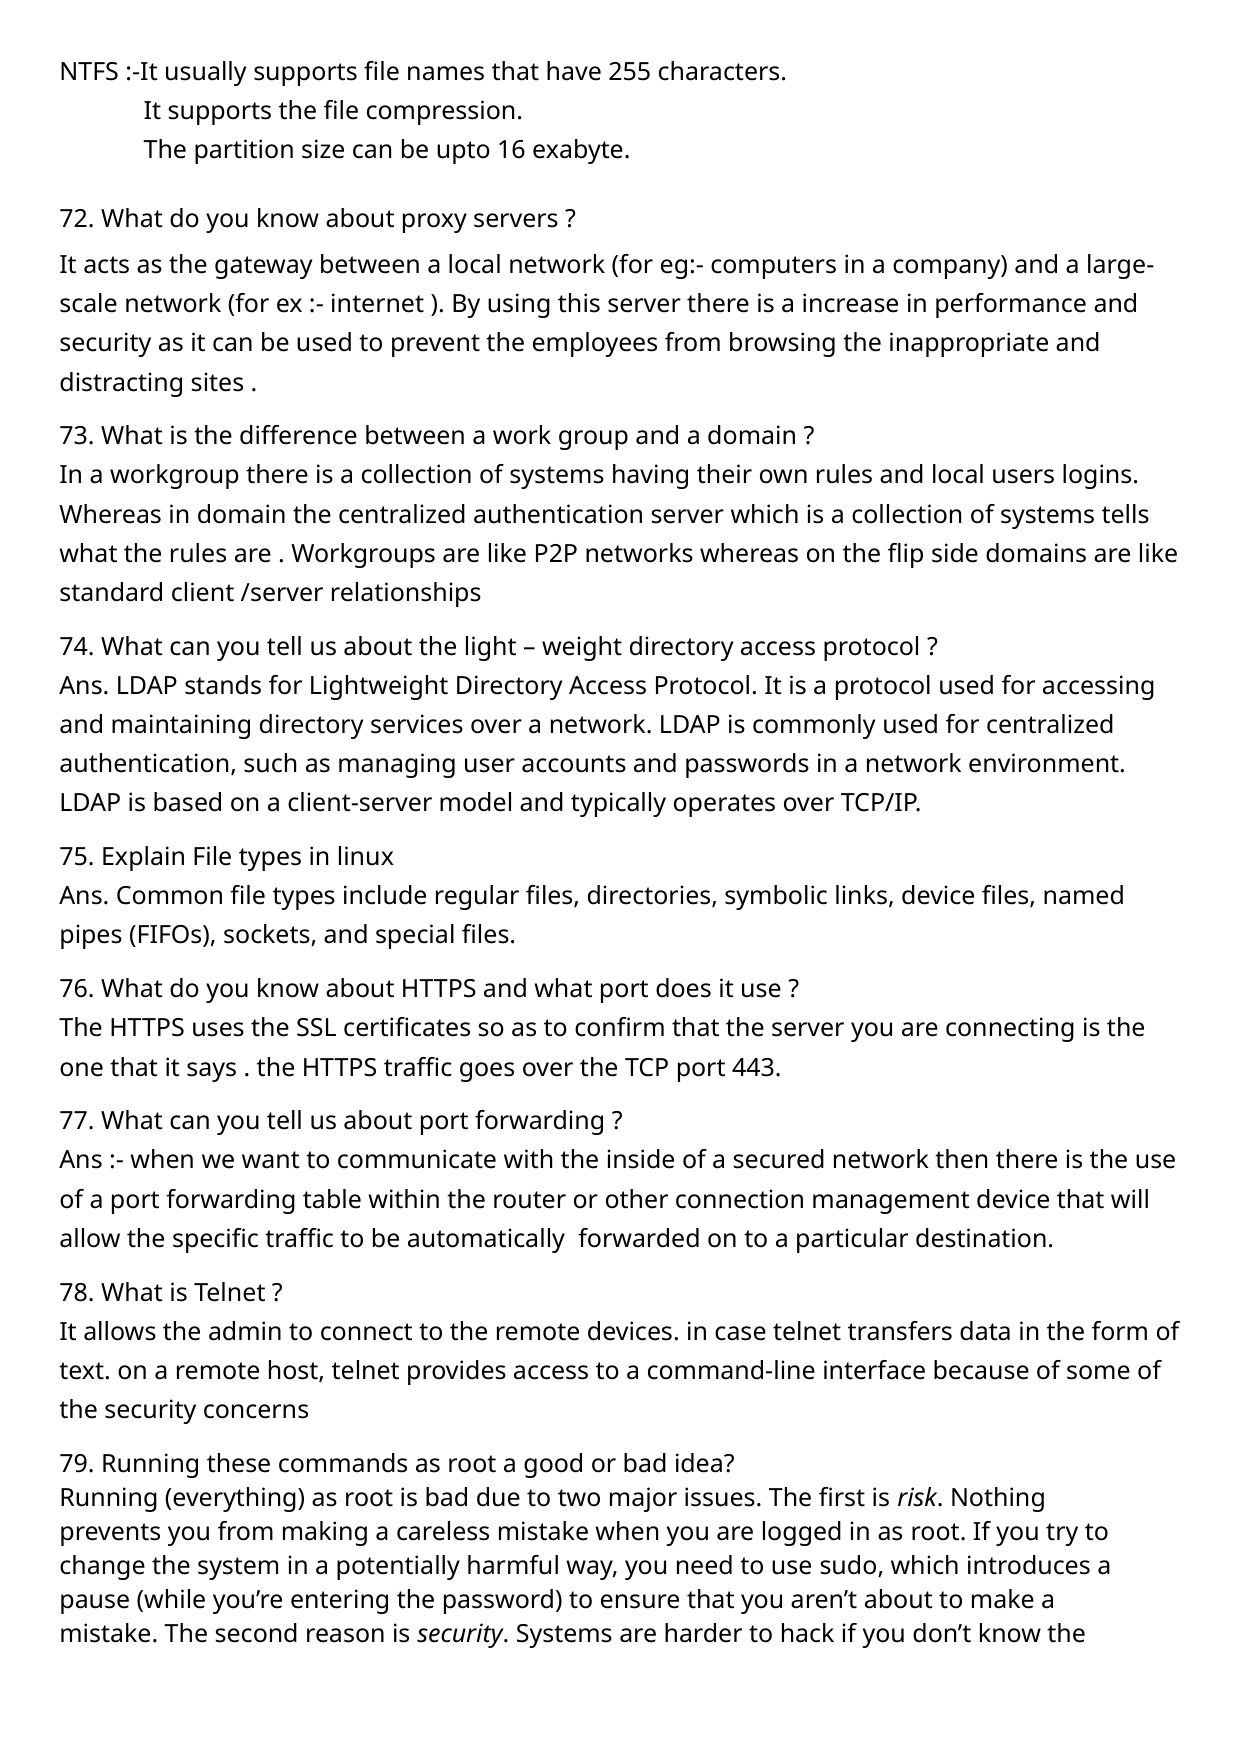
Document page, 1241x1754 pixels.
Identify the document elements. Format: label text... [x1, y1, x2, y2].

text 73. What is the difference between a work group and a domain ? In a workgroup there is a collection of systems having their own rules and local users logins. Whereas in domain the centralized authentication server which is a collection of systems tells what the rules are . Workgroups are like P2P networks whereas on the flip side domains are like standard client /server relationships [59, 418, 1184, 609]
text 78. What is Telnet ? It allows the admin to connect to the remote devices. in case telnet transfers data in the form of text. on a remote host, telnet provides access to a command-line interface because of some of the security concerns [59, 1274, 1184, 1426]
text 76. What do you know about HTTPS and what port does it use ? The HTTPS uses the SSL certificates so as to confirm that the server you are connecting is the one that it says . the HTTPS traffic goes over the TCP port 443. [59, 971, 1184, 1083]
text 74. What can you tell us about the light – weight directory access protocol ? Ans. LDAP stands for Lightweight Directory Access Protocol. It is a protocol used for accessing and maintaining directory services over a network. LDAP is commonly used for centralized authentication, such as managing user accounts and passwords in a network environment. LDAP is based on a client-server model and typically operates over TCP/IP. [59, 628, 1184, 819]
subtitle 72. What do you know about proxy servers ? [59, 200, 1184, 234]
text 75. Explain File types in linux Ans. Common file types include regular files, directories, symbolic links, device files, named pipes (FIFOs), sockets, and special files. [59, 839, 1184, 951]
text 77. What can you tell us about port forwarding ? Ans :- when we want to communicate with the inside of a secured network then there is the use of a port forwarding table within the router or other connection management device that will allow the specific traffic to be automatically forwarded on to a particular destination. [59, 1103, 1184, 1254]
text 79. Running these commands as root a good or bad idea? Running (everything) as root is bad due to two major issues. The first is risk. Nothing prevents you from making a careless mistake when you are logged in as root. If you try to change the system in a potentially harmful way, you need to use sudo, which introduces a pause (while you’re entering the password) to ensure that you aren’t about to make a mistake. The second reason is security. Systems are harder to hack if you don’t know the [59, 1446, 1125, 1650]
text It acts as the gateway between a local network (for eg:- computers in a company) and a large-scale network (for ex :- internet ). By using this server there is a increase in performance and security as it can be used to prevent the employees from browsing the inappropriate and distracting sites . [59, 247, 1184, 398]
text NTFS :-It usually supports file names that have 255 characters. It supports the file compression. The partition size can be upto 16 exabyte. [59, 53, 1184, 166]
